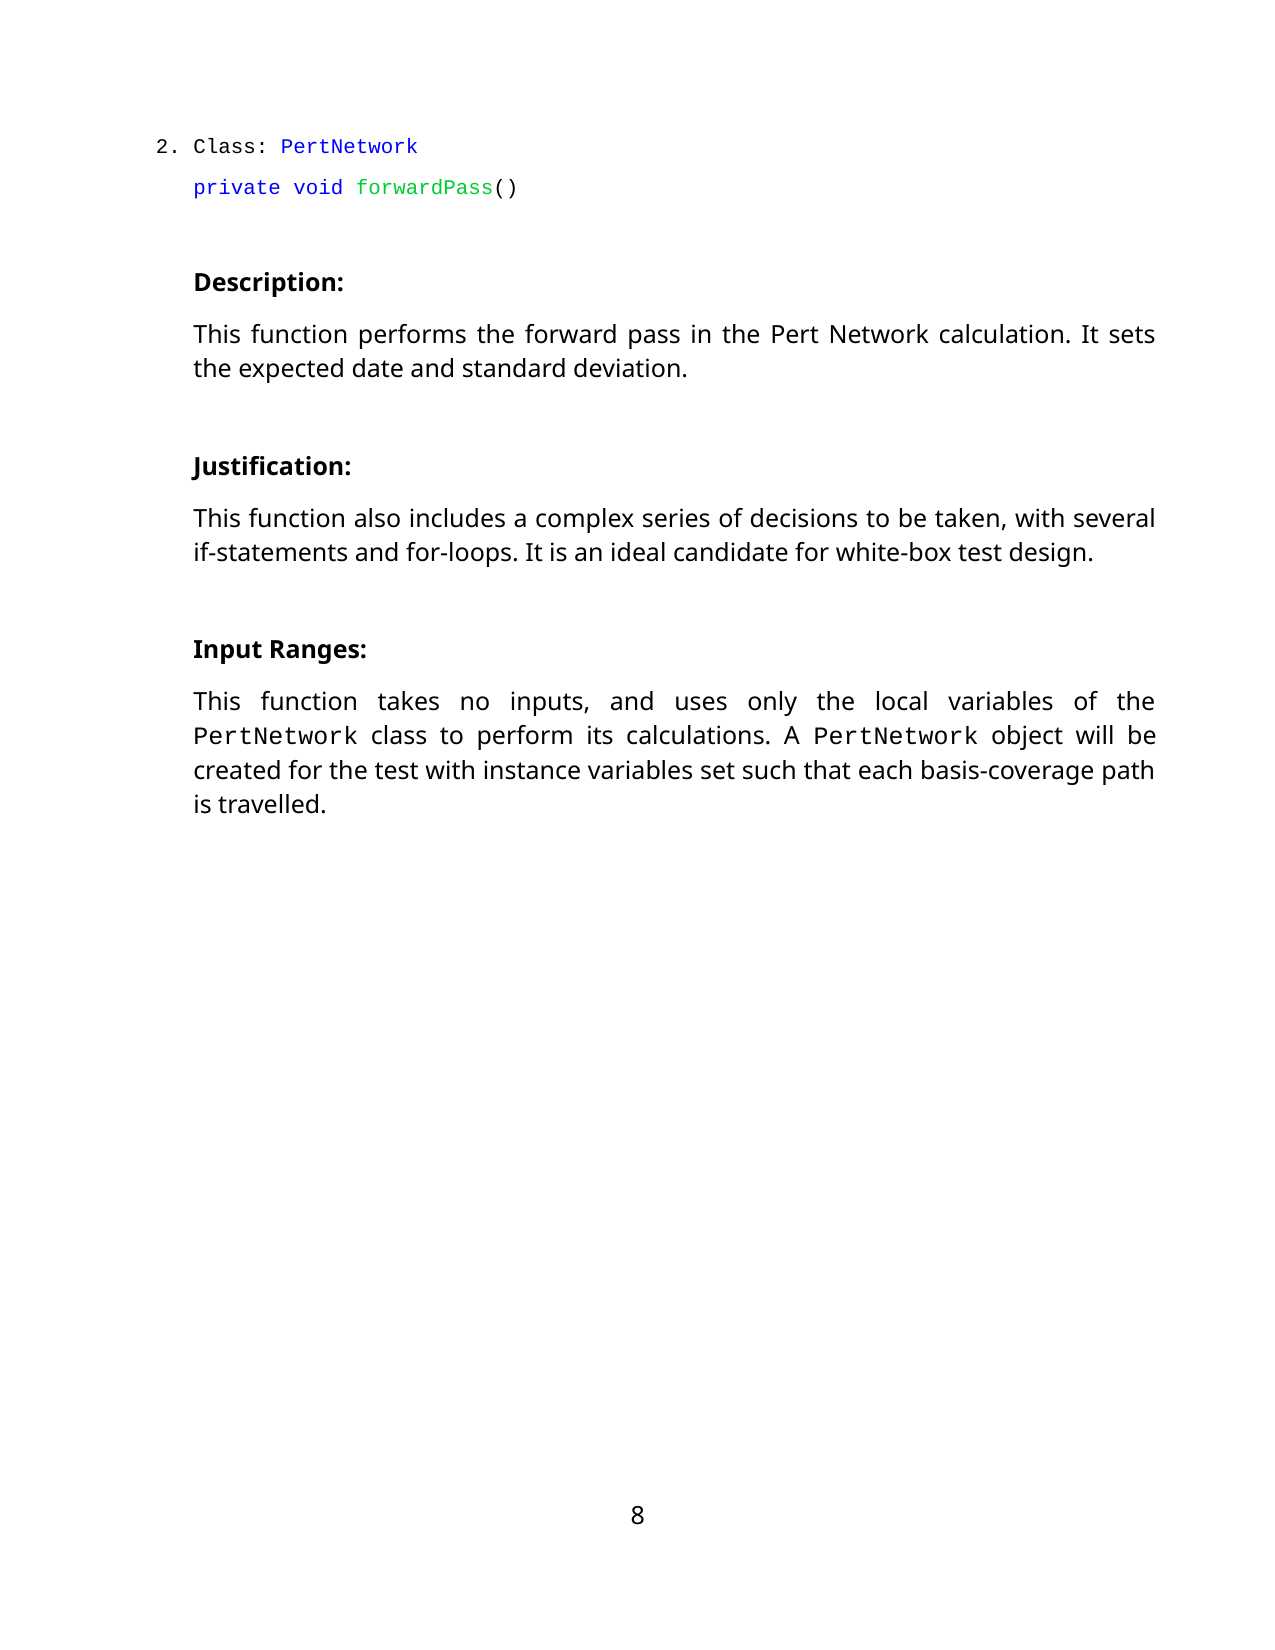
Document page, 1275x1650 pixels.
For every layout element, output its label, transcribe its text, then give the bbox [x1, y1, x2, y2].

text Description: [193, 265, 1157, 299]
text This function takes no inputs, and uses only the local variables of the PertNetwork class to perform its calculations. A PertNetwork object will be created for the test with instance variables set such that each basis-coverage path is travelled. [193, 684, 1157, 820]
list private void forwardPass() [156, 177, 1157, 201]
text Input Ranges: [193, 632, 1157, 666]
text This function also includes a complex series of decisions to be taken, with several if-statements and for-loops. It is an ideal candidate for white-box test design. [193, 500, 1157, 568]
text Justification: [193, 448, 1157, 482]
list Class: PertNetwork [156, 136, 1157, 159]
text This function performs the forward pass in the Pert Network calculation. It sets the expected date and standard deviation. [193, 316, 1157, 384]
